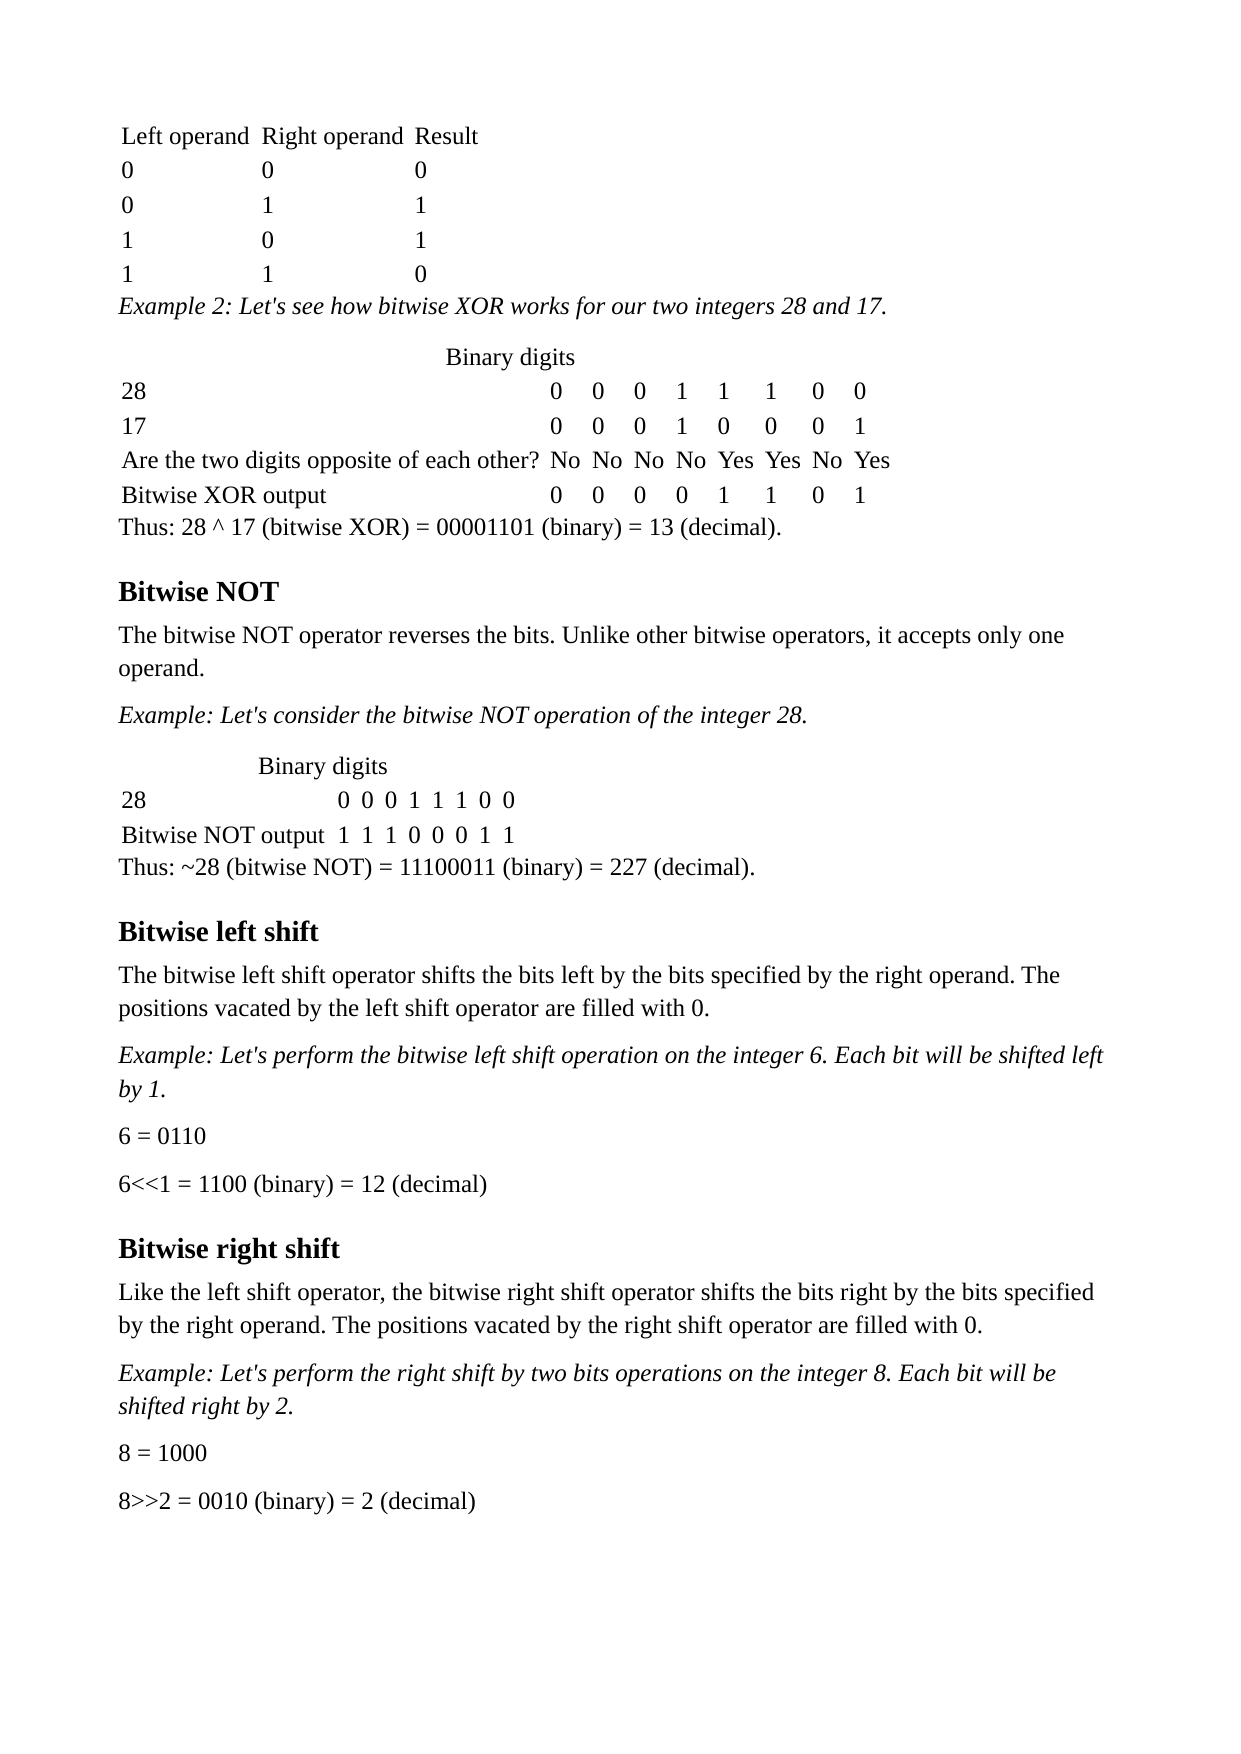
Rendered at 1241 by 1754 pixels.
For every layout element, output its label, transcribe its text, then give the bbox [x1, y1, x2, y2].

table_cell 1 [411, 222, 490, 256]
table_cell 0 [358, 783, 382, 817]
text 8>>2 = 0010 (binary) = 2 (decimal) [118, 1486, 1122, 1515]
text Example: Let's consider the bitwise NOT operation of the integer 28. [118, 700, 1122, 729]
table_cell 1 [715, 373, 762, 408]
text The bitwise left shift operator shifts the bits left by the bits specified by the right operand. The positions vacated by the left shift operator are filled with 0. [118, 960, 1122, 1022]
table_cell 1 [118, 222, 258, 256]
table_cell Yes [715, 443, 762, 477]
text Example 2: Let's see how bitwise XOR works for our two integers 28 and 17. [118, 291, 1122, 320]
table_cell 1 [851, 477, 903, 512]
table_cell 0 [589, 408, 631, 442]
table_cell 0 [809, 373, 851, 408]
table_cell 1 [851, 408, 903, 442]
table_cell 0 [547, 477, 589, 512]
table_cell No [809, 443, 851, 477]
table_header Result [411, 118, 490, 153]
table_cell 0 [809, 408, 851, 442]
table_cell No [673, 443, 714, 477]
text Example: Let's perform the bitwise left shift operation on the integer 6. Each bit will be shifted left by 1. [118, 1041, 1122, 1102]
table_cell 0 [259, 153, 411, 187]
table_cell 1 [476, 817, 499, 852]
table_cell 1 [762, 477, 809, 512]
table_cell No [631, 443, 673, 477]
table_cell 1 [382, 817, 405, 852]
table_cell 1 [335, 817, 358, 852]
table_cell 1 [673, 373, 714, 408]
table_cell 0 [452, 817, 476, 852]
text Thus: ~28 (bitwise NOT) = 11100011 (binary) = 227 (decimal). [118, 852, 1122, 881]
table_cell 0 [715, 408, 762, 442]
text 6 = 0110 [118, 1121, 1122, 1150]
table_cell 0 [382, 783, 405, 817]
text Example: Let's perform the right shift by two bits operations on the integer 8. Each bit will be shifted right by 2. [118, 1358, 1122, 1419]
table_cell 0 [411, 256, 490, 291]
table_cell 1 [762, 373, 809, 408]
table_cell Yes [851, 443, 903, 477]
table_cell 0 [589, 373, 631, 408]
table_cell 1 [358, 817, 382, 852]
subtitle Bitwise right shift [118, 1231, 1122, 1264]
table_cell 28 [118, 783, 334, 817]
table_cell 1 [499, 817, 528, 852]
table_cell 0 [405, 817, 429, 852]
text 8 = 1000 [118, 1438, 1122, 1467]
table_cell 1 [452, 783, 476, 817]
table_cell No [547, 443, 589, 477]
table_cell 0 [762, 408, 809, 442]
table_cell 0 [631, 408, 673, 442]
table_cell 0 [476, 783, 499, 817]
table_cell Bitwise NOT output [118, 817, 334, 852]
text 6<<1 = 1100 (binary) = 12 (decimal) [118, 1169, 1122, 1198]
subtitle Bitwise left shift [118, 914, 1122, 947]
table_cell 0 [589, 477, 631, 512]
text The bitwise NOT operator reverses the bits. Unlike other bitwise operators, it accepts only one operand. [118, 620, 1122, 682]
table_cell 0 [809, 477, 851, 512]
table_cell 0 [429, 817, 452, 852]
table_cell 1 [673, 408, 714, 442]
table_cell 0 [118, 187, 258, 222]
table_cell 0 [631, 373, 673, 408]
table_cell 1 [405, 783, 429, 817]
table_cell 0 [547, 373, 589, 408]
table_cell Bitwise XOR output [118, 477, 547, 512]
table_header Binary digits [118, 748, 528, 783]
text Like the left shift operator, the bitwise right shift operator shifts the bits right by the bits specified by the right operand. The positions vacated by the right shift operator are filled with 0. [118, 1277, 1122, 1339]
table_cell 0 [411, 153, 490, 187]
table_cell 0 [631, 477, 673, 512]
table_cell 0 [259, 222, 411, 256]
table_cell 0 [118, 153, 258, 187]
table_header Right operand [259, 118, 411, 153]
table_cell Yes [762, 443, 809, 477]
table_cell 0 [335, 783, 358, 817]
table_cell 17 [118, 408, 547, 442]
table_cell 0 [673, 477, 714, 512]
table_cell 1 [411, 187, 490, 222]
table_cell 0 [851, 373, 903, 408]
table_cell 0 [499, 783, 528, 817]
table_cell 1 [259, 187, 411, 222]
table_header Binary digits [118, 339, 903, 373]
table_cell 1 [118, 256, 258, 291]
subtitle Bitwise NOT [118, 574, 1122, 607]
table_cell 28 [118, 373, 547, 408]
table_header Left operand [118, 118, 258, 153]
table_cell 1 [259, 256, 411, 291]
table_cell Are the two digits opposite of each other? [118, 443, 547, 477]
table_cell 1 [429, 783, 452, 817]
table_cell No [589, 443, 631, 477]
text Thus: 28 ^ 17 (bitwise XOR) = 00001101 (binary) = 13 (decimal). [118, 512, 1122, 540]
table_cell 0 [547, 408, 589, 442]
table_cell 1 [715, 477, 762, 512]
